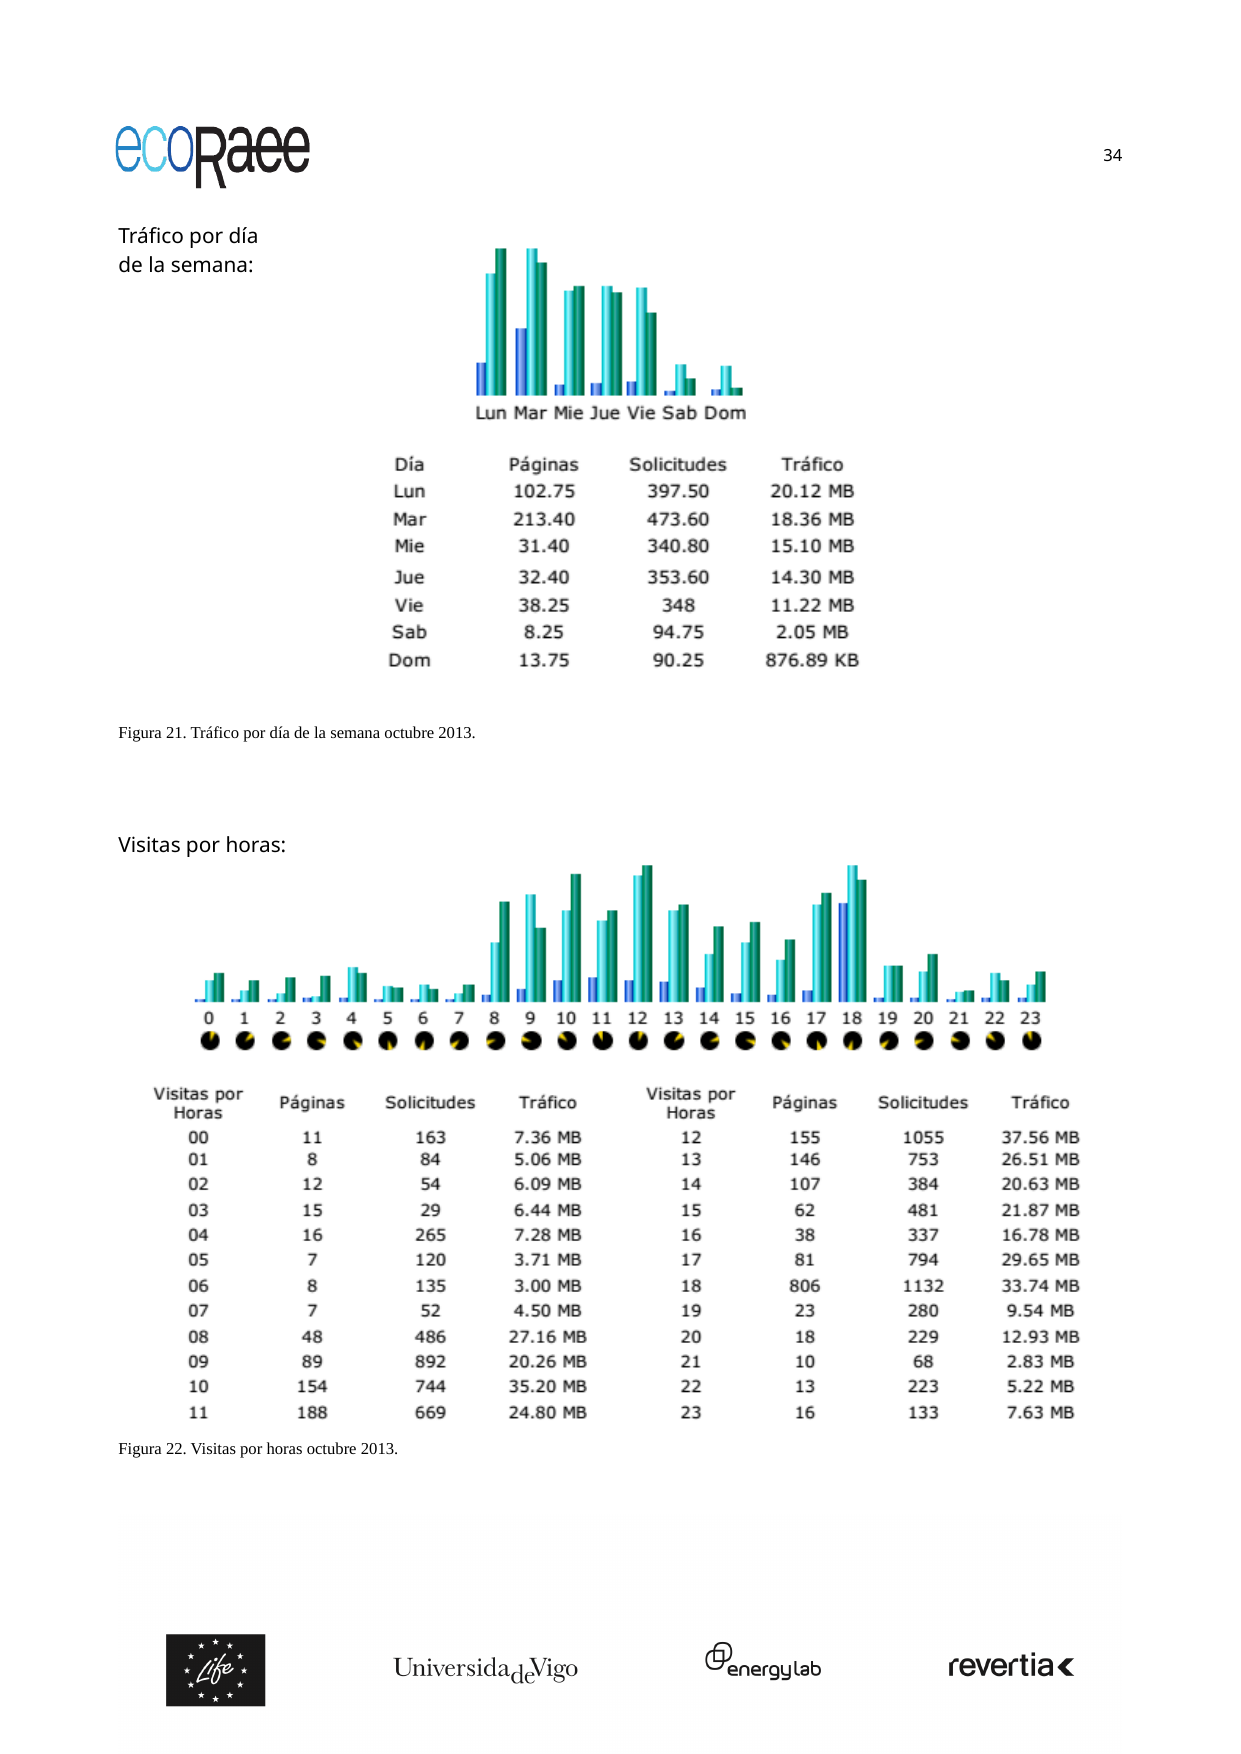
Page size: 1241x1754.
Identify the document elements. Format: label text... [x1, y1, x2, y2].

text Visitas por horas: [118, 830, 1122, 858]
text Tráfico por día de la semana: [118, 221, 1122, 278]
picture [118, 1514, 1123, 1754]
picture [114, 124, 311, 190]
picture [278, 244, 962, 709]
picture [118, 864, 1123, 1439]
text Figura 22. Visitas por horas octubre 2013. [118, 1439, 1122, 1458]
text Figura 21. Tráfico por día de la semana octubre 2013. [118, 723, 1122, 742]
